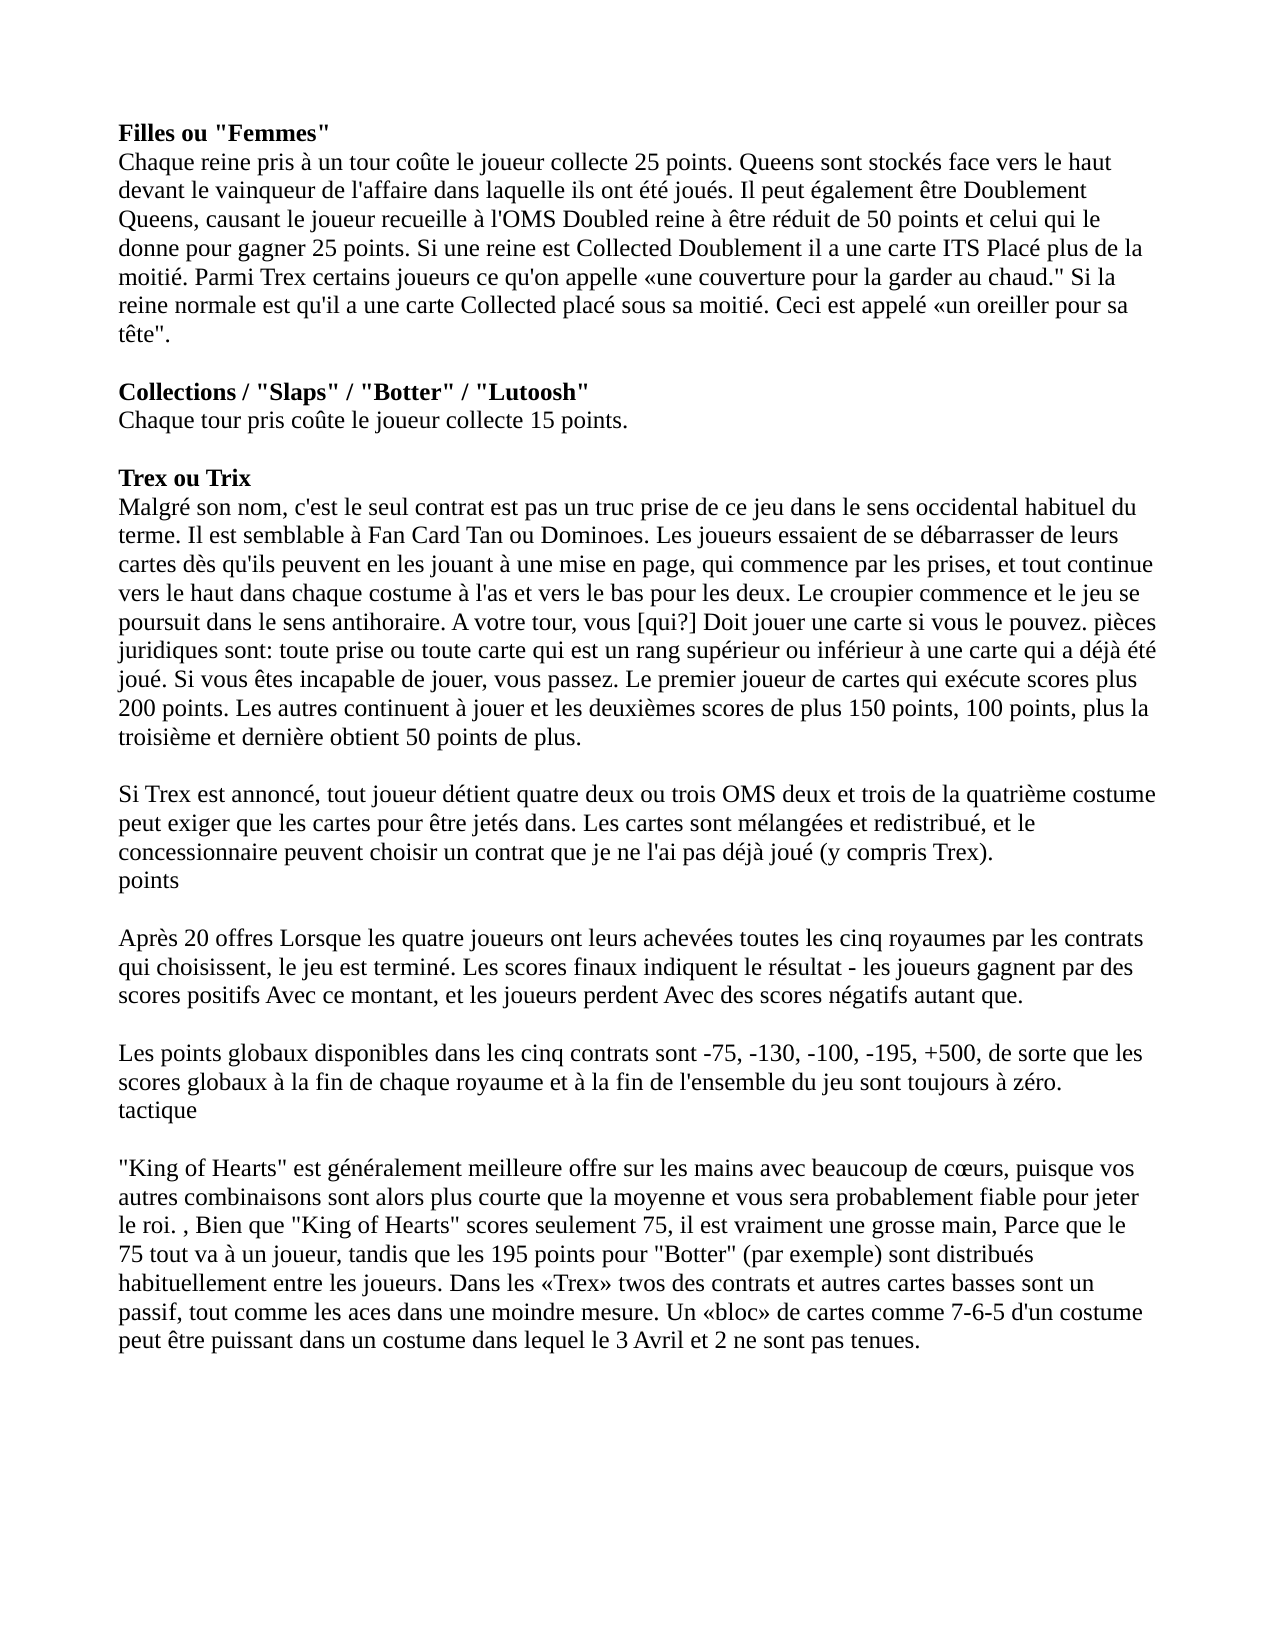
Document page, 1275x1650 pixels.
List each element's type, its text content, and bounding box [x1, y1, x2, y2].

text Trex ou Trix Malgré son nom, c'est le seul contrat est pas un truc prise de ce jeu dans le sens occidental habituel du terme. Il est semblable à Fan Card Tan ou Dominoes. Les joueurs essaient de se débarrasser de leurs cartes dès qu'ils peuvent en les jouant à une mise en page, qui commence par les prises, et tout continue vers le haut dans chaque costume à l'as et vers le bas pour les deux. Le croupier commence et le jeu se poursuit dans le sens antihoraire. A votre tour, vous [qui?] Doit jouer une carte si vous le pouvez. pièces juridiques sont: toute prise ou toute carte qui est un rang supérieur ou inférieur à une carte qui a déjà été joué. Si vous êtes incapable de jouer, vous passez. Le premier joueur de cartes qui exécute scores plus 200 points. Les autres continuent à jouer et les deuxièmes scores de plus 150 points, 100 points, plus la troisième et dernière obtient 50 points de plus. Si Trex est annoncé, tout joueur détient quatre deux ou trois OMS deux et trois de la quatrième costume peut exiger que les cartes pour être jetés dans. Les cartes sont mélangées et redistribué, et le concessionnaire peuvent choisir un contrat que je ne l'ai pas déjà joué (y compris Trex). points Après 20 offres Lorsque les quatre joueurs ont leurs achevées toutes les cinq royaumes par les contrats qui choisissent, le jeu est terminé. Les scores finaux indiquent le résultat - les joueurs gagnent par des scores positifs Avec ce montant, et les joueurs perdent Avec des scores négatifs autant que. Les points globaux disponibles dans les cinq contrats sont -75, -130, -100, -195, +500, de sorte que les scores globaux à la fin de chaque royaume et à la fin de l'ensemble du jeu sont toujours à zéro. tactique "King of Hearts" est généralement meilleure offre sur les mains avec beaucoup de cœurs, puisque vos autres combinaisons sont alors plus courte que la moyenne et vous sera probablement fiable pour jeter le roi. , Bien que "King of Hearts" scores seulement 75, il est vraiment une grosse main, Parce que le 75 tout va à un joueur, tandis que les 195 points pour "Botter" (par exemple) sont distribués habituellement entre les joueurs. Dans les «Trex» twos des contrats et autres cartes basses sont un passif, tout comme les aces dans une moindre mesure. Un «bloc» de cartes comme 7-6-5 d'un costume peut être puissant dans un costume dans lequel le 3 Avril et 2 ne sont pas tenues. [118, 434, 1157, 1354]
text Collections / "Slaps" / "Botter" / "Lutoosh" Chaque tour pris coûte le joueur collecte 15 points. [118, 348, 1157, 434]
text Filles ou "Femmes" Chaque reine pris à un tour coûte le joueur collecte 25 points. Queens sont stockés face vers le haut devant le vainqueur de l'affaire dans laquelle ils ont été joués. Il peut également être Doublement Queens, causant le joueur recueille à l'OMS Doubled reine à être réduit de 50 points et celui qui le donne pour gagner 25 points. Si une reine est Collected Doublement il a une carte ITS Placé plus de la moitié. Parmi Trex certains joueurs ce qu'on appelle «une couverture pour la garder au chaud." Si la reine normale est qu'il a une carte Collected placé sous sa moitié. Ceci est appelé «un oreiller pour sa tête". [118, 118, 1157, 348]
